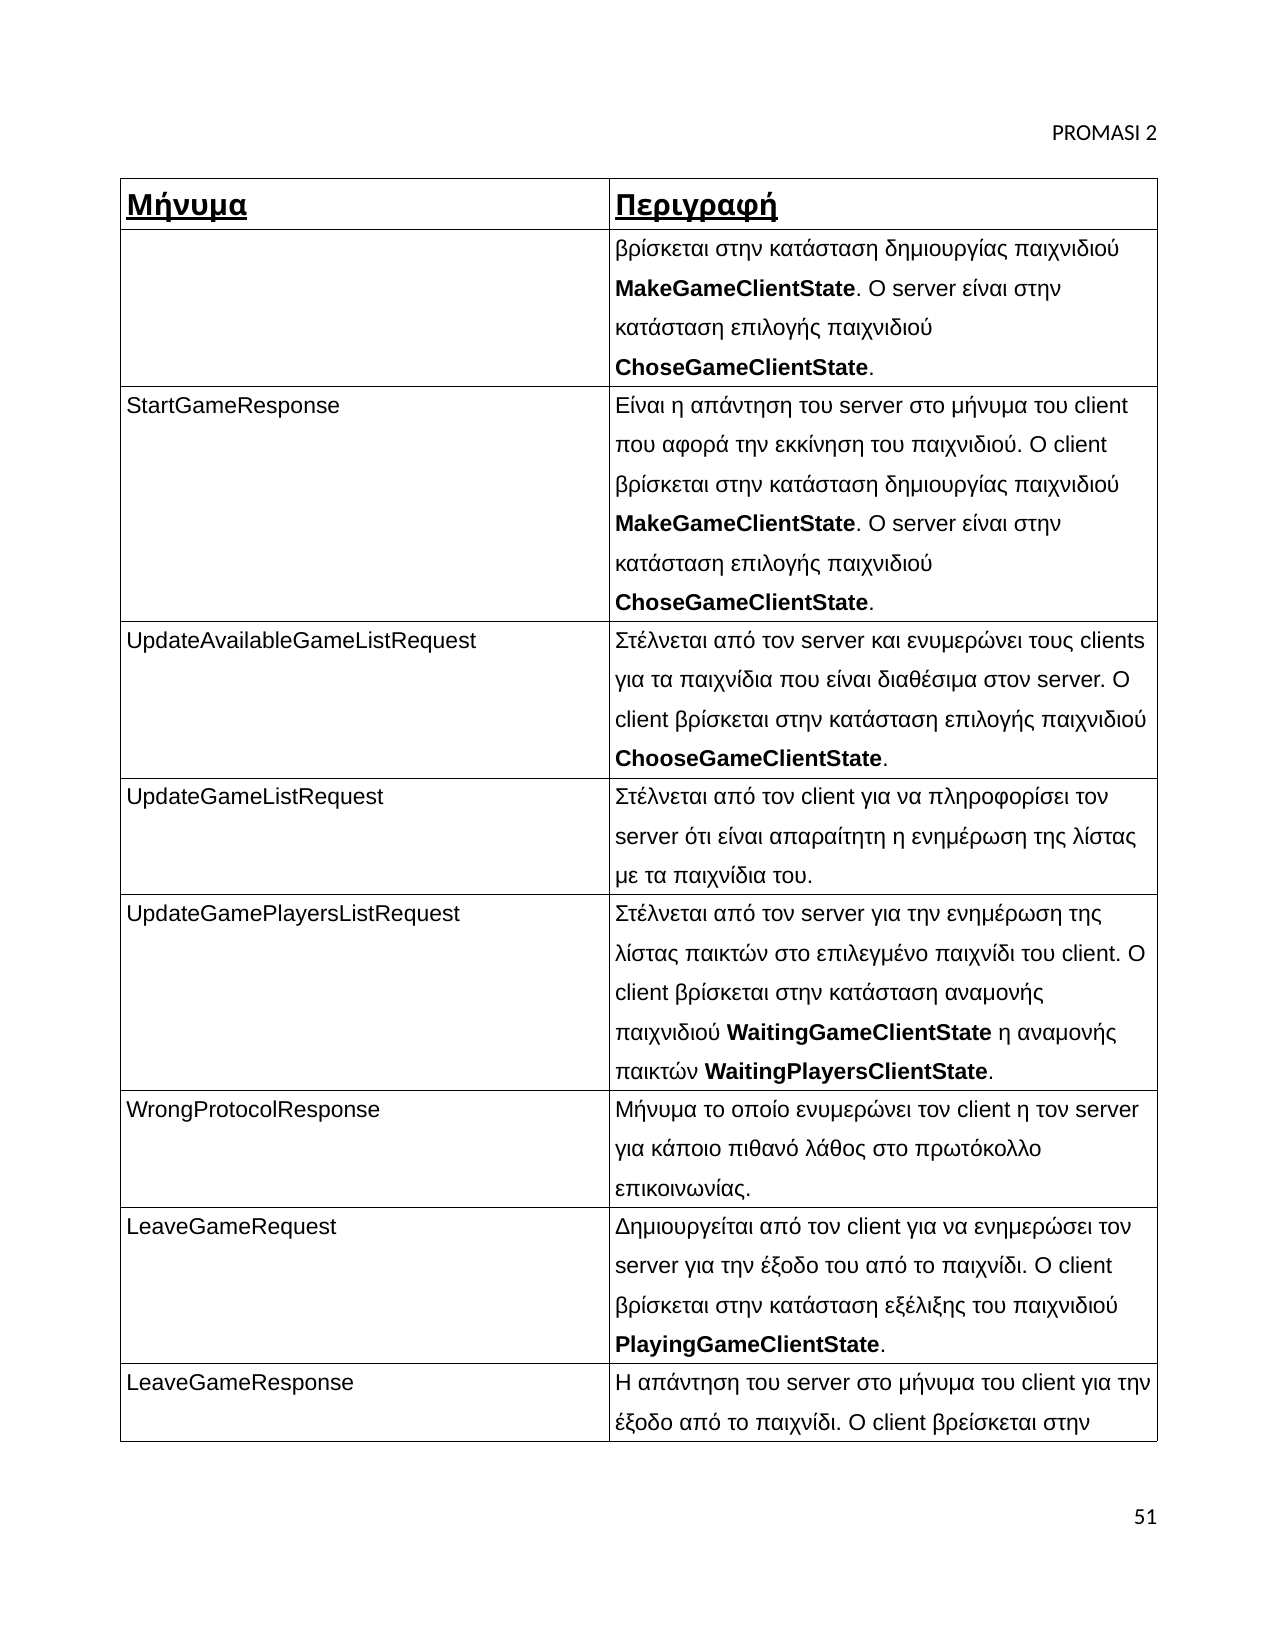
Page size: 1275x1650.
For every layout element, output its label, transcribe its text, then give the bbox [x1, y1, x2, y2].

table_cell Δημιουργείται από τον client για να ενημερώσει τον server για την έξοδο του από το παιχνίδι. Ο client βρίσκεται στην κατάσταση εξέλιξης του παιχνιδιού PlayingGameClientState. [610, 1208, 1157, 1363]
table_cell Είναι η απάντηση του server στο μήνυμα του client που αφορά την εκκίνηση του παιχνιδιού. Ο client βρίσκεται στην κατάσταση δημιουργίας παιχνιδιού MakeGameClientState. Ο server είναι στην κατάσταση επιλογής παιχνιδιού ChoseGameClientState. [610, 387, 1157, 621]
table_cell [121, 230, 609, 386]
table_cell Στέλνεται από τον client για να πληροφορίσει τον server ότι είναι απαραίτητη η ενημέρωση της λίστας με τα παιχνίδια του. [610, 779, 1157, 894]
table_cell Στέλνεται από τον server για την ενημέρωση της λίστας παικτών στο επιλεγμένο παιχνίδι του client. Ο client βρίσκεται στην κατάσταση αναμονής παιχνιδιού WaitingGameClientState η αναμονής παικτών WaitingPlayersClientState. [610, 895, 1157, 1090]
table_cell Μήνυμα το οποίο ενυμερώνει τον client η τον server για κάποιο πιθανό λάθος στο πρωτόκολλο επικοινωνίας. [610, 1091, 1157, 1207]
table_cell UpdateGamePlayersListRequest [121, 895, 609, 1090]
table_cell UpdateAvailableGameListRequest [121, 622, 609, 777]
table_cell Στέλνεται από τον server και ενυμερώνει τους clients για τα παιχνίδια που είναι διαθέσιμα στον server. Ο client βρίσκεται στην κατάσταση επιλογής παιχνιδιού ChooseGameClientState. [610, 622, 1157, 777]
table_header Περιγραφή [610, 179, 1157, 229]
table_header Μήνυμα [121, 179, 609, 229]
table_cell Η απάντηση του server στο μήνυμα του client για την έξοδο από το παιχνίδι. Ο client βρείσκεται στην [610, 1364, 1157, 1441]
table_cell βρίσκεται στην κατάσταση δημιουργίας παιχνιδιού MakeGameClientState. Ο server είναι στην κατάσταση επιλογής παιχνιδιού ChoseGameClientState. [610, 230, 1157, 386]
table_cell UpdateGameListRequest [121, 779, 609, 894]
table_cell WrongProtocolResponse [121, 1091, 609, 1207]
table_cell LeaveGameResponse [121, 1364, 609, 1441]
table_cell StartGameResponse [121, 387, 609, 621]
table_cell LeaveGameRequest [121, 1208, 609, 1363]
